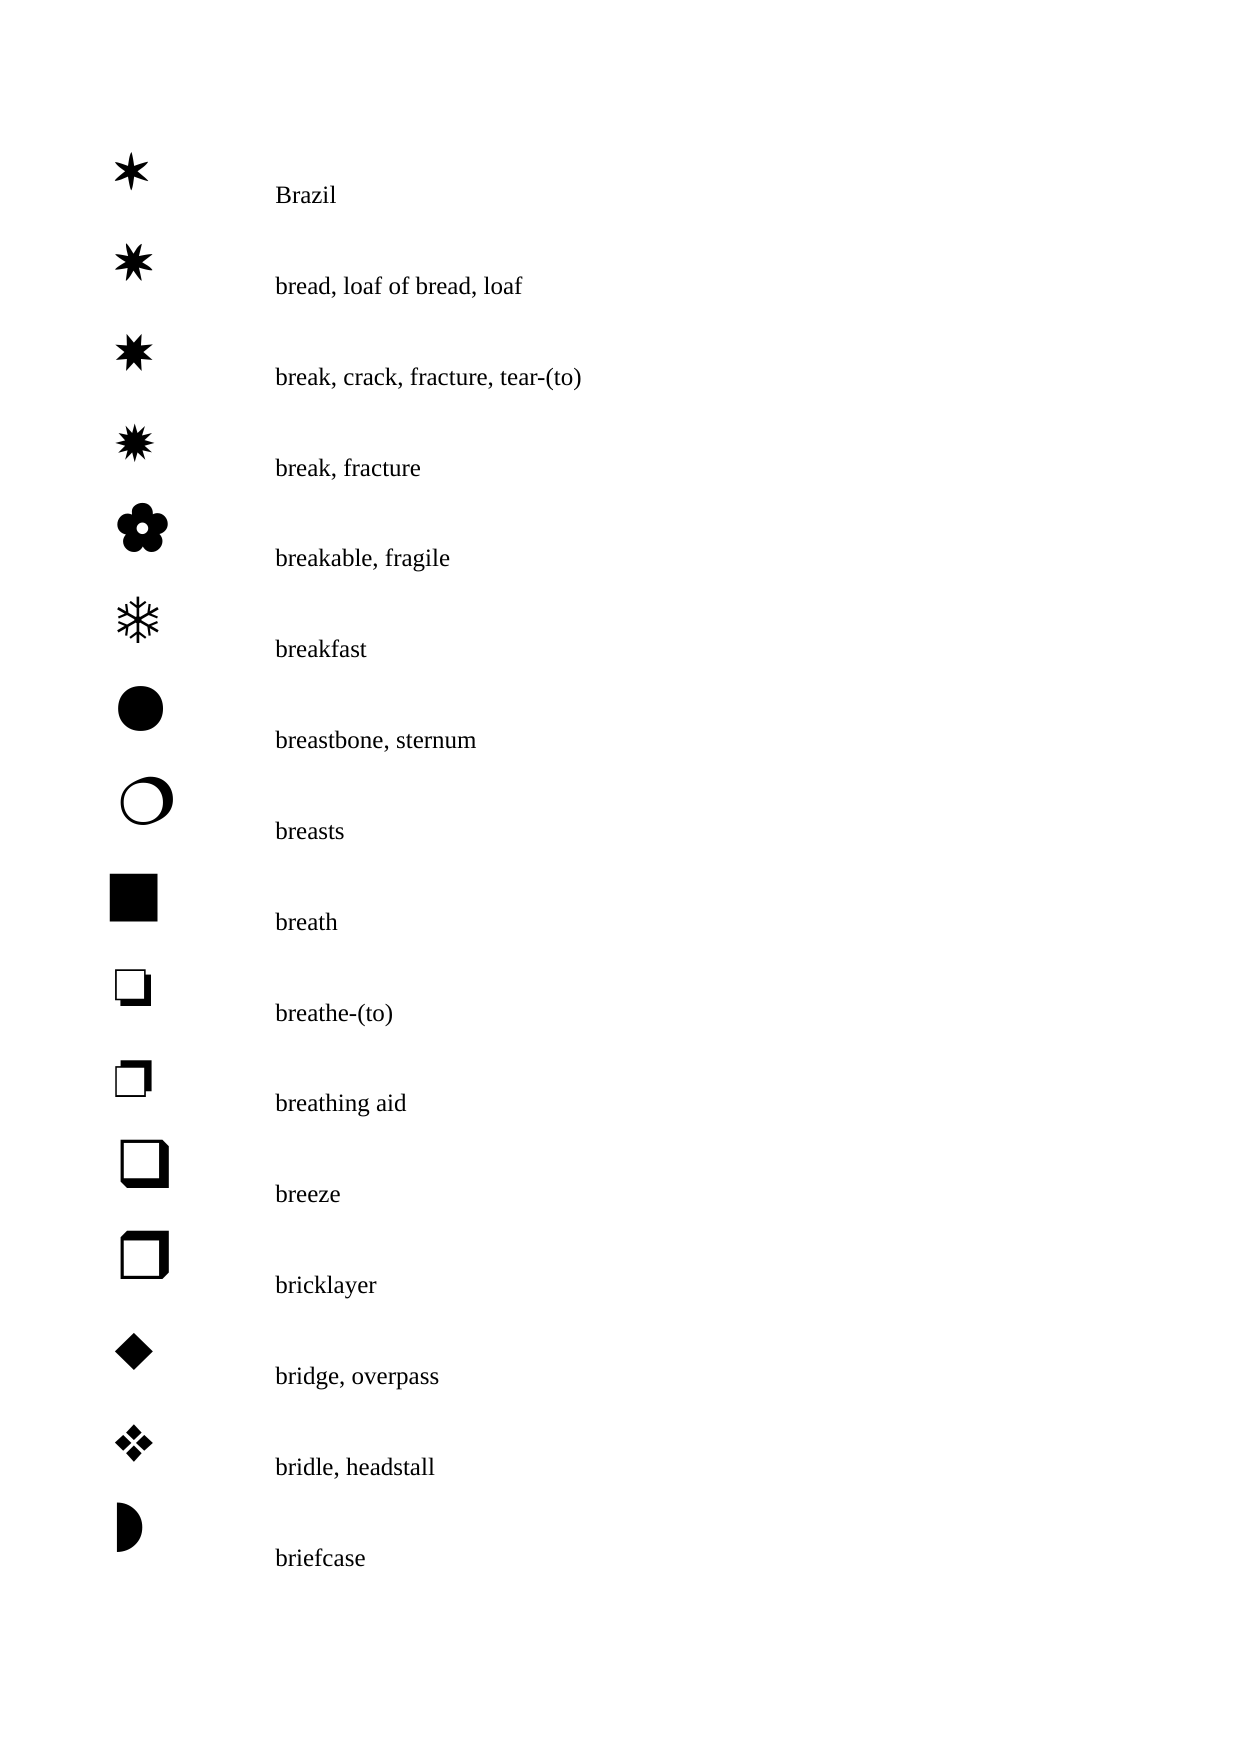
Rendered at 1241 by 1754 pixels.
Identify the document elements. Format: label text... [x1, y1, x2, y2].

table_cell break, crack, fracture, tear-(to) [275, 300, 949, 391]
table_cell breathing aid [275, 1026, 949, 1117]
table_cell  [115, 481, 275, 572]
table_cell  [115, 209, 275, 300]
table_cell bridge, overpass [275, 1299, 949, 1390]
table_cell  [115, 118, 275, 209]
table_cell briefcase [275, 1481, 949, 1571]
table_cell  [115, 1026, 275, 1117]
table_cell Brazil [275, 118, 949, 209]
table_cell breakfast [275, 572, 949, 663]
table_cell  [115, 663, 275, 754]
table_cell  [115, 754, 275, 845]
table_cell  [115, 300, 275, 391]
table_cell  [115, 572, 275, 663]
table_cell break, fracture [275, 391, 949, 481]
table_cell breasts [275, 754, 949, 845]
table_cell bread, loaf of bread, loaf [275, 209, 949, 300]
table_cell  [115, 1117, 275, 1208]
table_cell  [115, 845, 275, 936]
table_cell  [115, 936, 275, 1026]
table_cell  [115, 1481, 275, 1571]
table_cell breath [275, 845, 949, 936]
table_cell breathe-(to) [275, 936, 949, 1026]
table_cell  [115, 1299, 275, 1390]
table_cell breeze [275, 1117, 949, 1208]
table_cell breakable, fragile [275, 481, 949, 572]
table_cell breastbone, sternum [275, 663, 949, 754]
table_cell bricklayer [275, 1208, 949, 1299]
table_cell  [115, 1208, 275, 1299]
table_cell  [115, 1390, 275, 1481]
table_cell  [115, 391, 275, 481]
table_cell bridle, headstall [275, 1390, 949, 1481]
